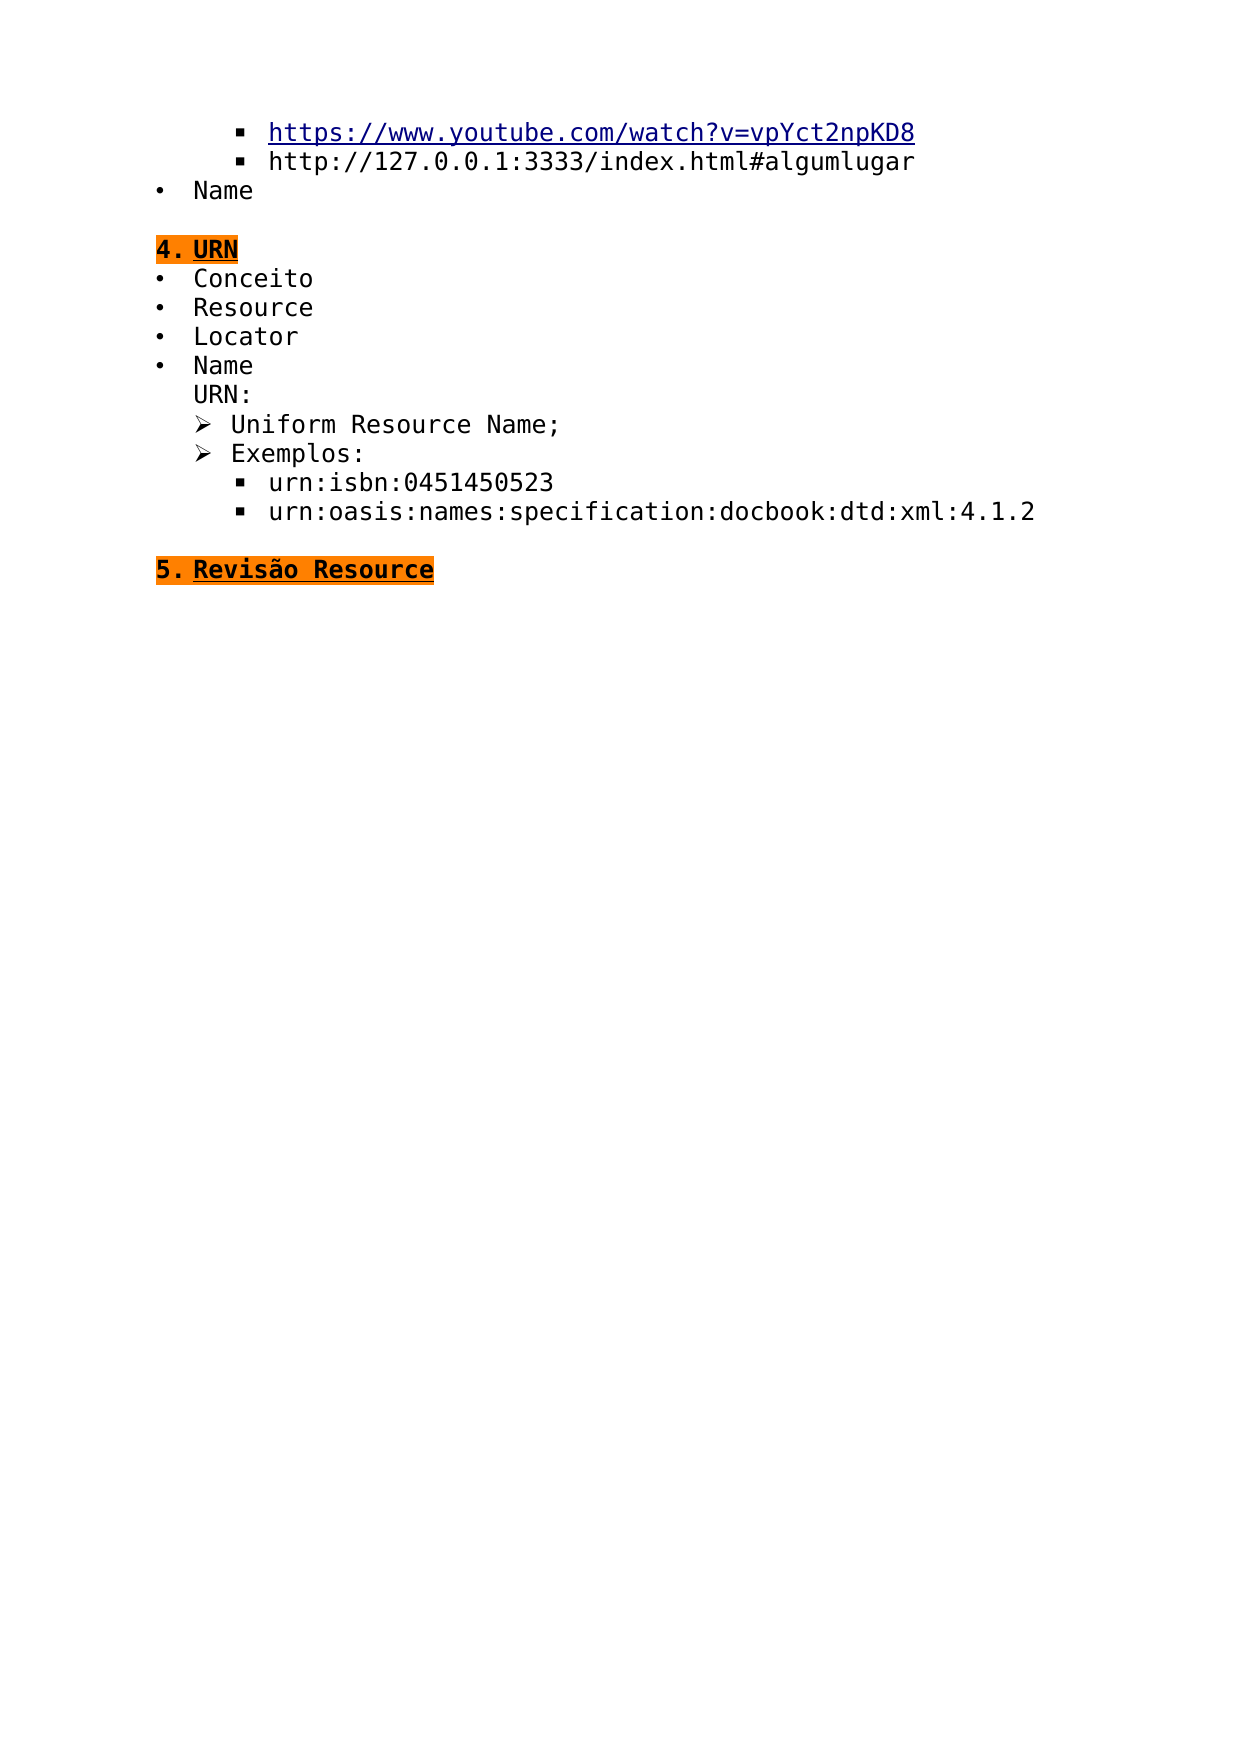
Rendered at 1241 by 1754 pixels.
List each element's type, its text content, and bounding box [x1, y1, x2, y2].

list Name [156, 351, 1122, 381]
list urn:oasis:names:specification:docbook:dtd:xml:4.1.2 [231, 497, 1122, 526]
list URN: [156, 381, 1122, 410]
list Uniform Resource Name; [193, 410, 1122, 439]
list Conceito [156, 264, 1122, 293]
list Resource [156, 293, 1122, 322]
list Revisão Resource [193, 556, 1122, 585]
list http://127.0.0.1:3333/index.html#algumlugar [231, 147, 1122, 176]
list Exemplos: [193, 439, 1122, 468]
list Locator [156, 322, 1122, 351]
list urn:isbn:0451450523 [231, 468, 1122, 497]
list https://www.youtube.com/watch?v=vpYct2npKD8 [231, 118, 1122, 147]
list URN [193, 235, 1122, 264]
list Name [156, 176, 1122, 206]
